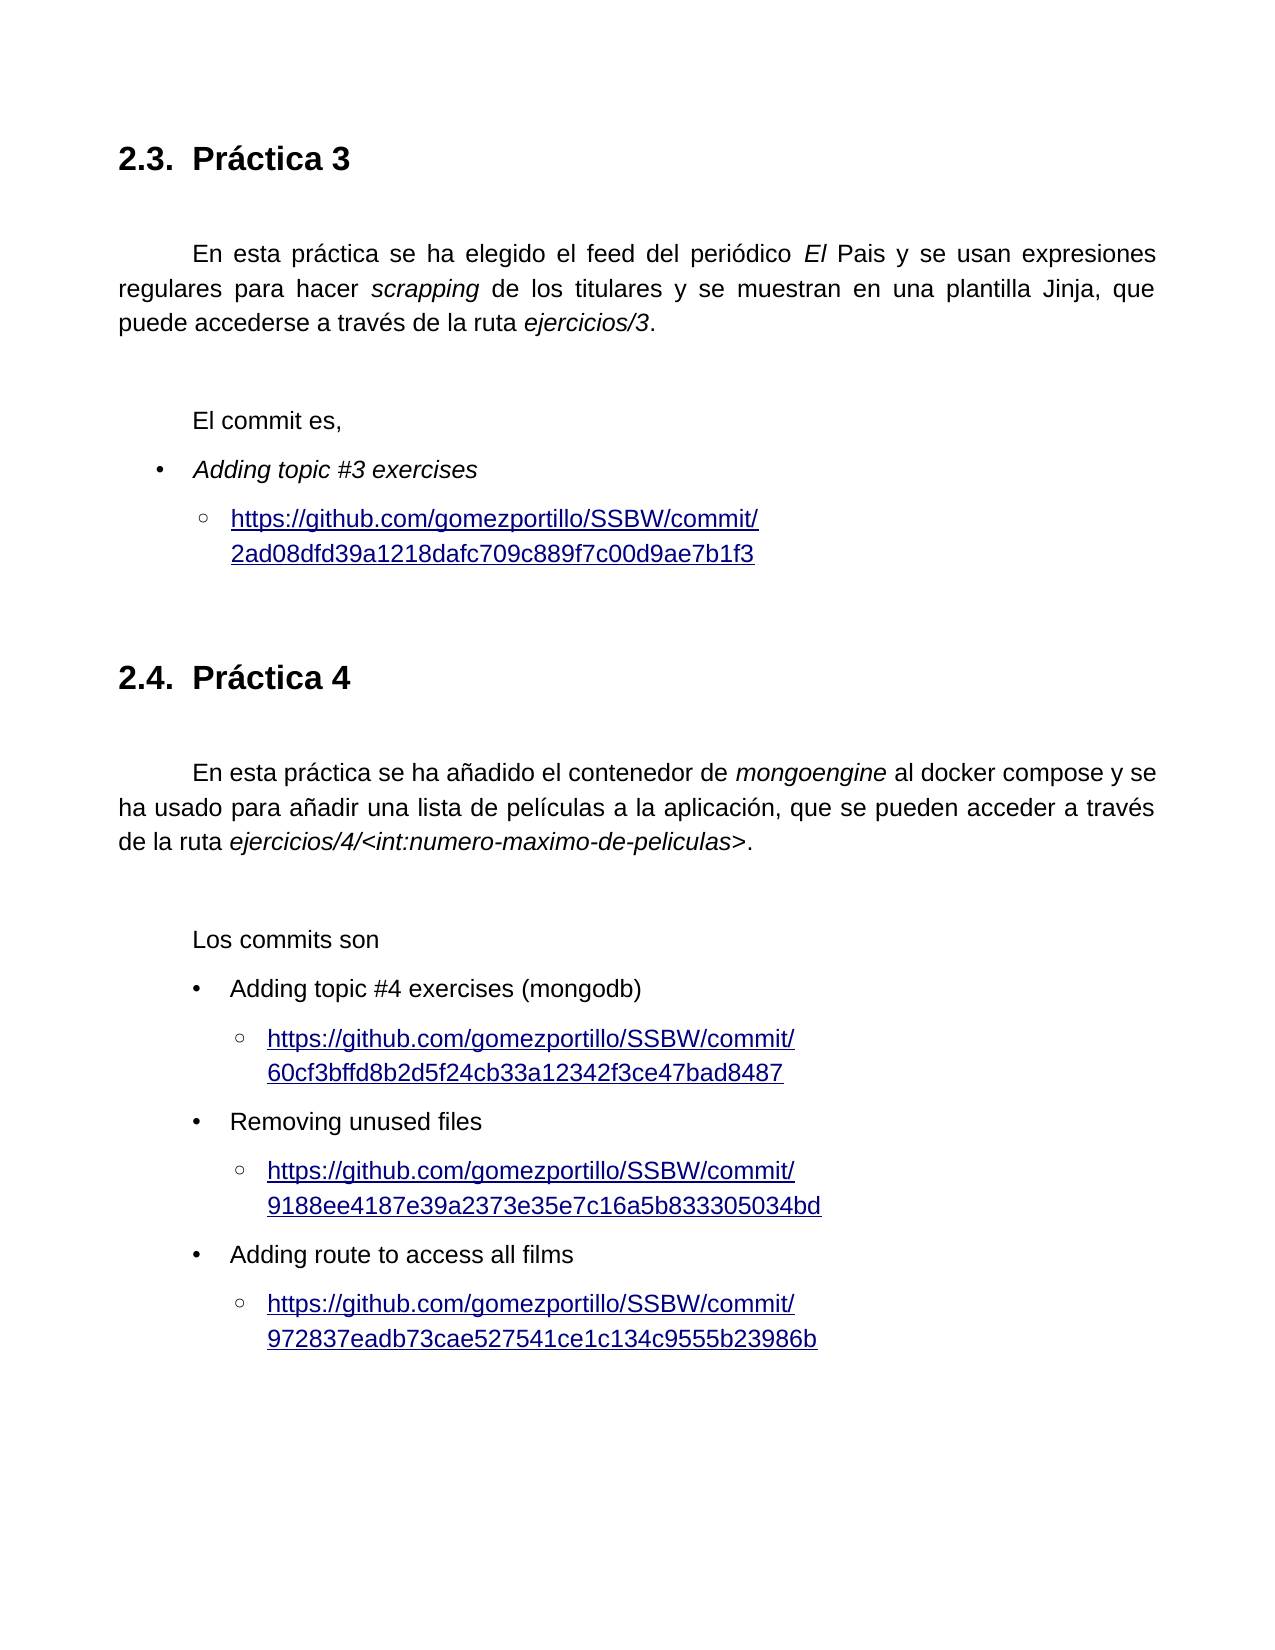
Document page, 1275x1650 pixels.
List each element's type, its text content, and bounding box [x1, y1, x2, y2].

list Adding topic #3 exercises [156, 455, 1157, 484]
list Removing unused files [192, 1107, 1157, 1136]
list https://github.com/gomezportillo/SSBW/commit/60cf3bffd8b2d5f24cb33a12342f3ce47bad8487 [229, 1023, 1157, 1087]
text Los commits son [118, 925, 1157, 954]
text En esta práctica se ha añadido el contenedor de mongoengine al docker compose y se ha usado para añadir una lista de películas a la aplicación, que se pueden acceder a través de la ruta ejercicios/4/<int:numero-maximo-de-peliculas>. [118, 758, 1157, 856]
text El commit es, [118, 406, 1157, 435]
list https://github.com/gomezportillo/SSBW/commit/2ad08dfd39a1218dafc709c889f7c00d9ae7b1f3 [193, 504, 1157, 568]
list https://github.com/gomezportillo/SSBW/commit/9188ee4187e39a2373e35e7c16a5b833305034bd [229, 1156, 1157, 1220]
subtitle 2.4. Práctica 4 [118, 658, 1157, 697]
subtitle 2.3. Práctica 3 [118, 139, 1157, 178]
list Adding topic #4 exercises (mongodb) [192, 974, 1157, 1003]
list https://github.com/gomezportillo/SSBW/commit/972837eadb73cae527541ce1c134c9555b23986b [229, 1289, 1157, 1352]
list Adding route to access all films [192, 1240, 1157, 1269]
text En esta práctica se ha elegido el feed del periódico El Pais y se usan expresiones regulares para hacer scrapping de los titulares y se muestran en una plantilla Jinja, que puede accederse a través de la ruta ejercicios/3. [118, 239, 1157, 337]
